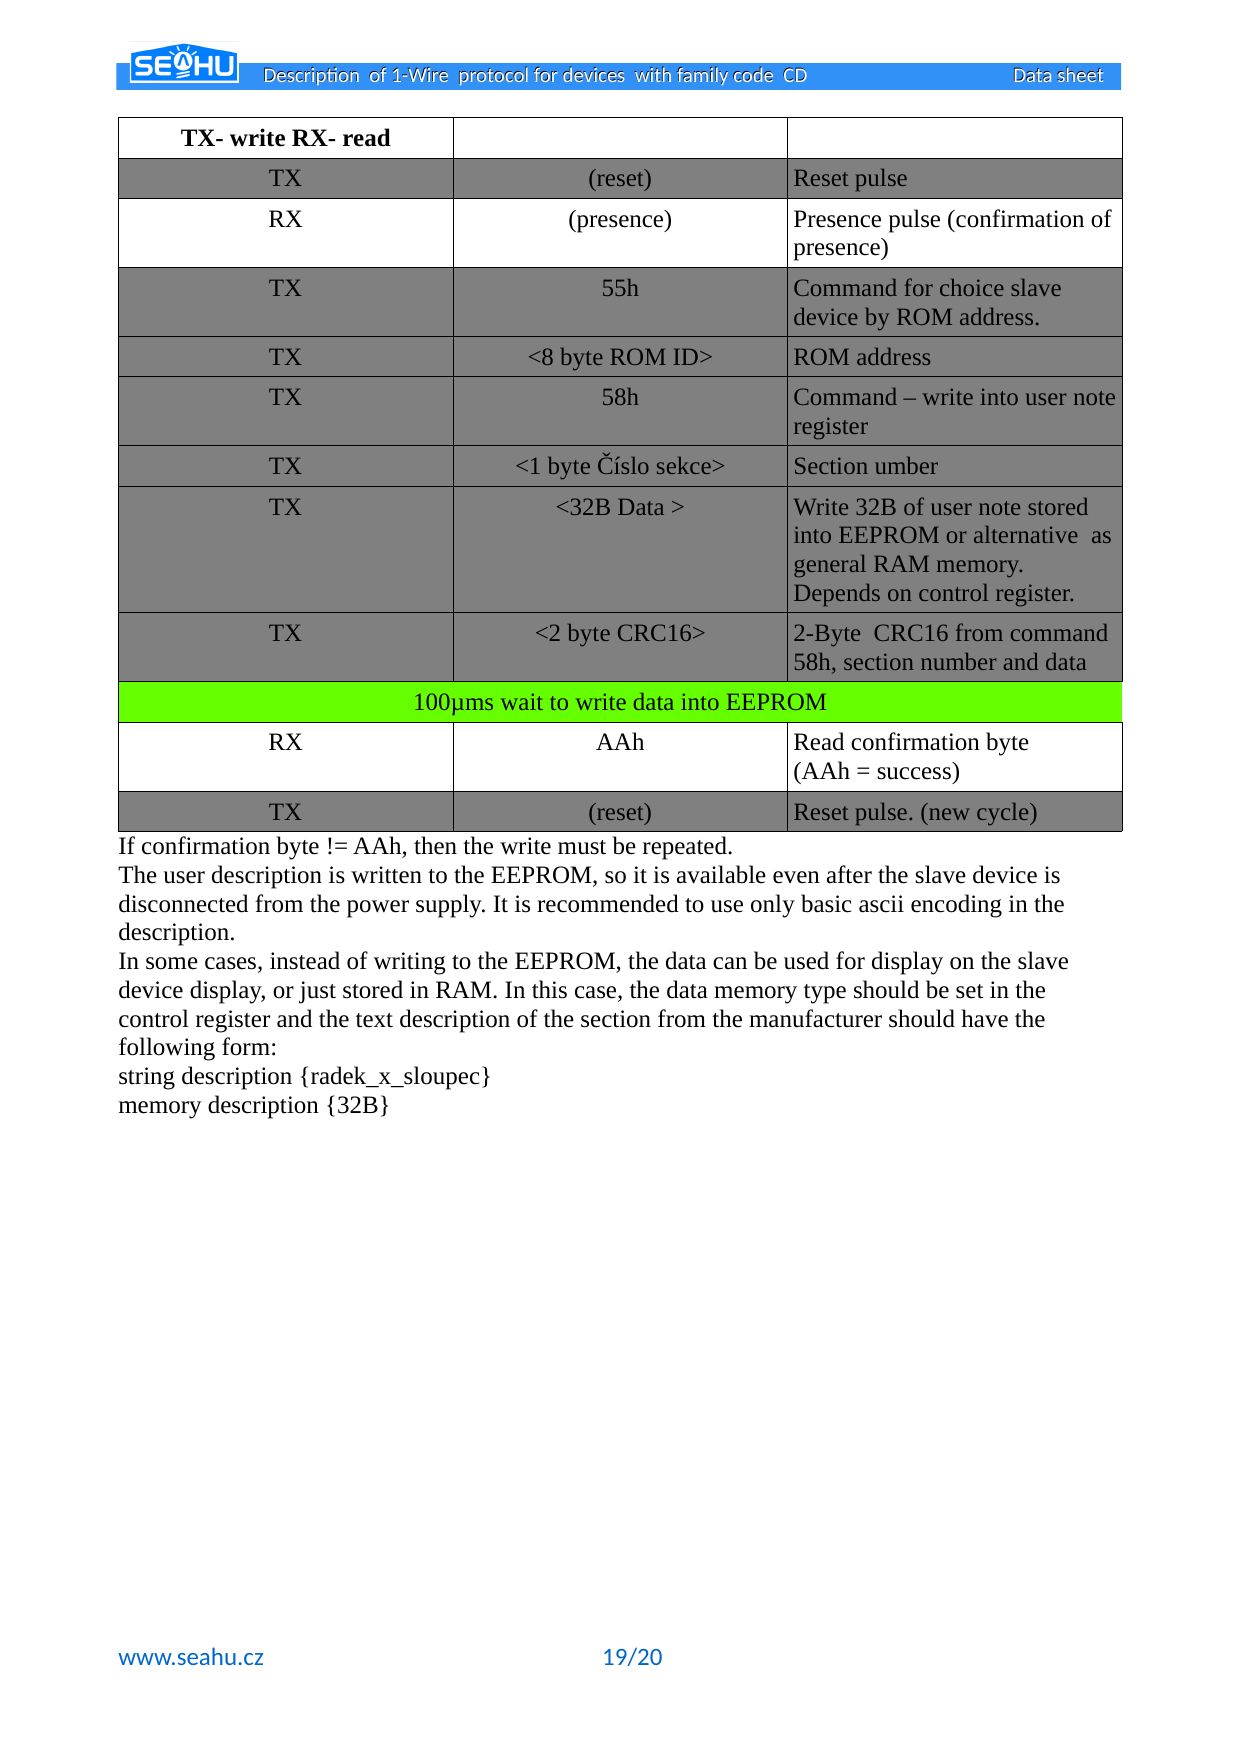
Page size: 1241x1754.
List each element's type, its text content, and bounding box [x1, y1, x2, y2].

table_cell Read confirmation byte (AAh = success) [788, 723, 1122, 791]
text In some cases, instead of writing to the EEPROM, the data can be used for display on the slave device display, or just stored in RAM. In this case, the data memory type should be set in the control register and the text description of the section from the manufacturer should have the following form: [118, 946, 1122, 1061]
table_cell <8 byte ROM ID> [454, 337, 787, 376]
table_cell TX [119, 792, 453, 831]
table_cell TX [119, 613, 453, 681]
table_header [788, 118, 1122, 158]
text The user description is written to the EEPROM, so it is available even after the slave device is disconnected from the power supply. It is recommended to use only basic ascii encoding in the description. [118, 860, 1122, 946]
table_cell RX [119, 723, 453, 791]
table_cell TX [119, 377, 453, 445]
table_cell 2-Byte CRC16 from command 58h, section number and data [788, 613, 1122, 681]
table_cell <1 byte Číslo sekce> [454, 446, 787, 486]
table_cell Write 32B of user note stored into EEPROM or alternative as general RAM memory. Depends on control register. [788, 487, 1122, 612]
table_cell Reset pulse [788, 159, 1122, 198]
table_cell ROM address [788, 337, 1122, 376]
table_cell TX [119, 337, 453, 376]
table_cell TX [119, 159, 453, 198]
text If confirmation byte != AAh, then the write must be repeated. [118, 832, 1122, 860]
table_cell Presence pulse (confirmation of presence) [788, 199, 1122, 267]
table_cell <2 byte CRC16> [454, 613, 787, 681]
table_cell TX [119, 487, 453, 612]
table_cell (presence) [454, 199, 787, 267]
table_cell Section umber [788, 446, 1122, 486]
table_cell Command for choice slave device by ROM address. [788, 268, 1122, 336]
text memory description {32B} [118, 1090, 1122, 1119]
table_cell 100µms wait to write data into EEPROM [119, 682, 1122, 722]
table_cell (reset) [454, 792, 787, 831]
table_cell Command – write into user note register [788, 377, 1122, 445]
table_cell RX [119, 199, 453, 267]
table_cell AAh [454, 723, 787, 791]
table_cell TX [119, 446, 453, 486]
table_cell TX [119, 268, 453, 336]
table_cell 55h [454, 268, 787, 336]
table_header TX- write RX- read [119, 118, 453, 158]
table_cell Reset pulse. (new cycle) [788, 792, 1122, 831]
table_header [454, 118, 787, 158]
table_cell 58h [454, 377, 787, 445]
text string description {radek_x_sloupec} [118, 1061, 1122, 1090]
table_cell <32B Data > [454, 487, 787, 612]
picture [129, 41, 239, 83]
table_cell (reset) [454, 159, 787, 198]
